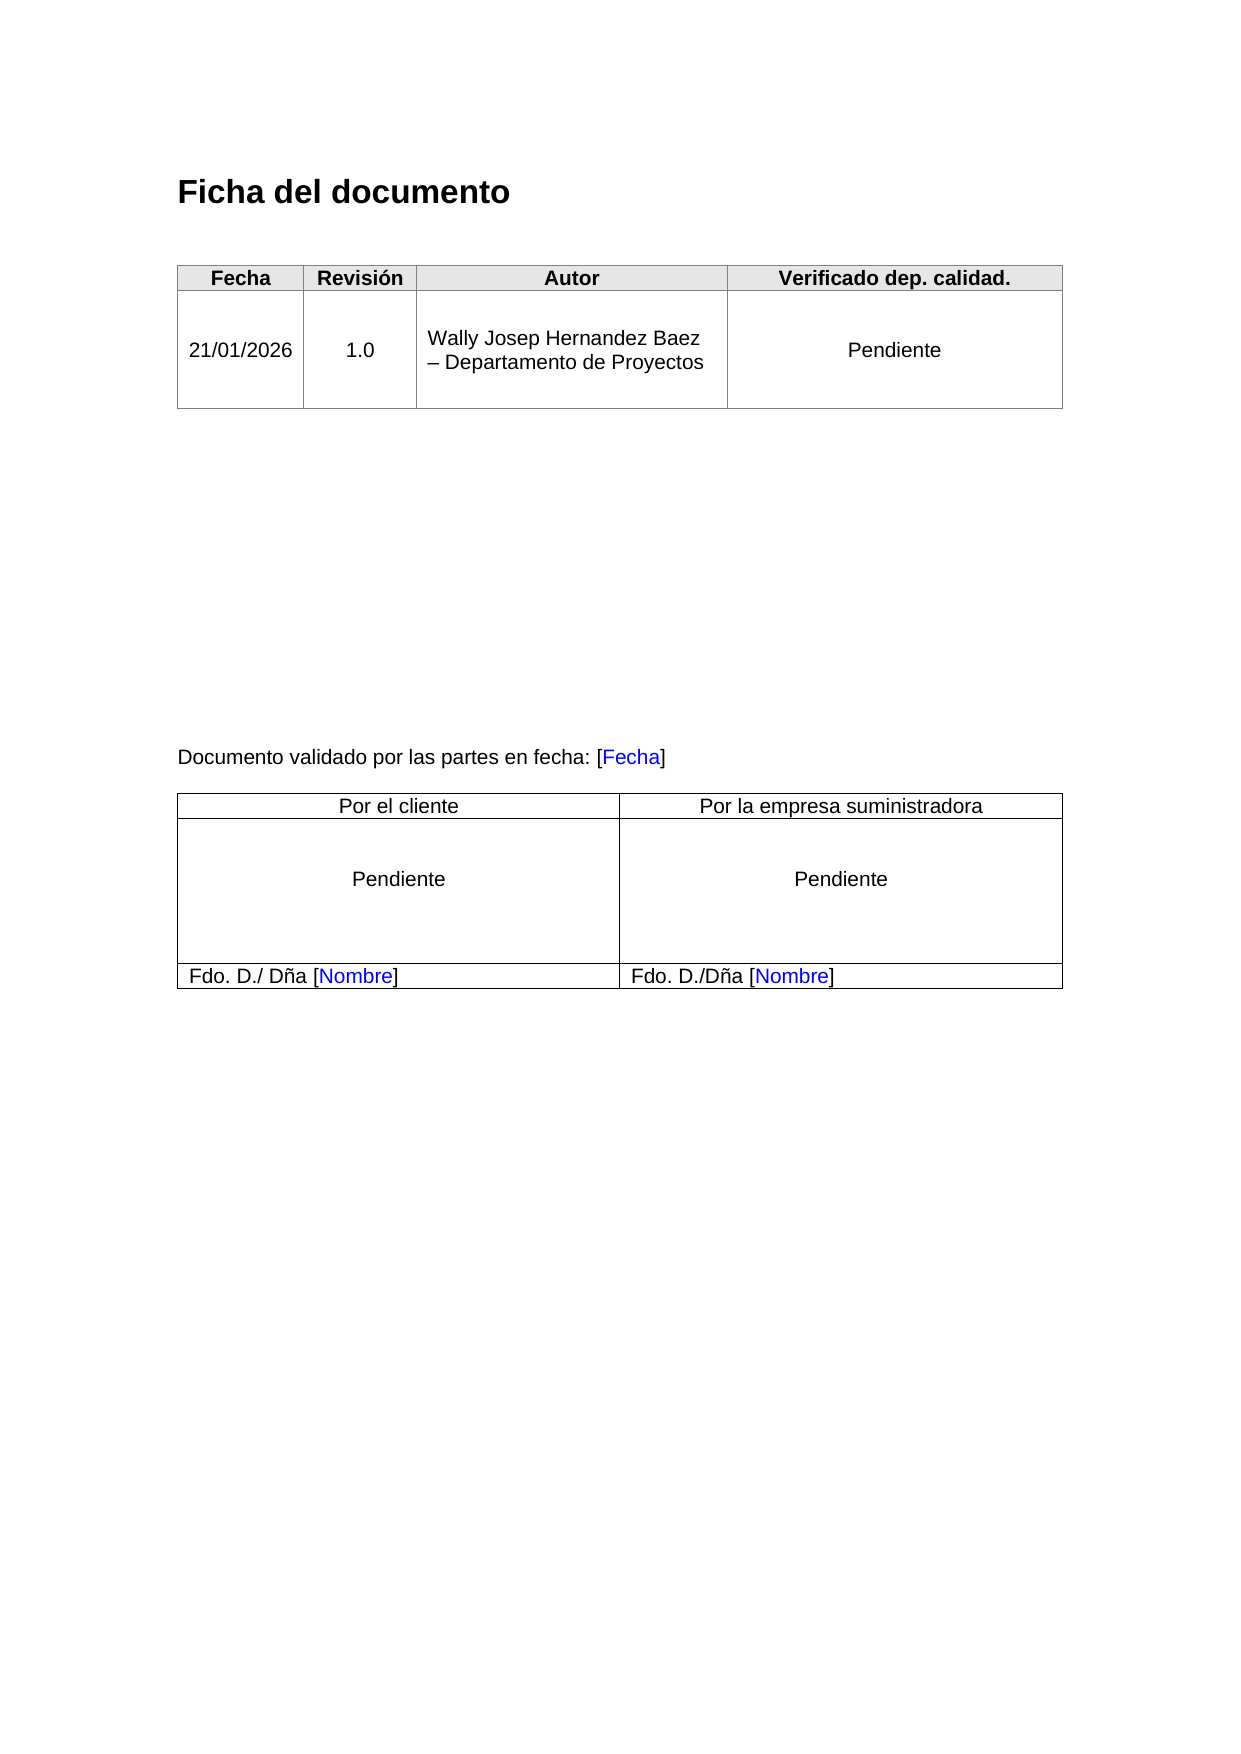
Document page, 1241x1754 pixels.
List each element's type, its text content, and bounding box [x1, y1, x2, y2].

table_cell 21/01/2026 [178, 291, 303, 408]
table_header Verificado dep. calidad. [728, 266, 1062, 290]
table_header Revisión [304, 266, 416, 290]
table_header Autor [417, 266, 727, 290]
table_header Por el cliente [178, 794, 619, 818]
table_cell 1.0 [304, 291, 416, 408]
table_cell Pendiente [620, 819, 1062, 962]
table_cell Fdo. D./Dña [Nombre] [620, 964, 1062, 987]
table_header Por la empresa suministradora [620, 794, 1062, 818]
table_cell Pendiente [178, 819, 619, 962]
table_cell Fdo. D./ Dña [Nombre] [178, 964, 619, 987]
table_header Fecha [178, 266, 303, 290]
text Documento validado por las partes en fecha: [Fecha] [177, 745, 1063, 769]
table_cell Wally Josep Hernandez Baez – Departamento de Proyectos [417, 291, 727, 408]
table_cell Pendiente [728, 291, 1062, 408]
subtitle Ficha del documento [177, 173, 1063, 211]
